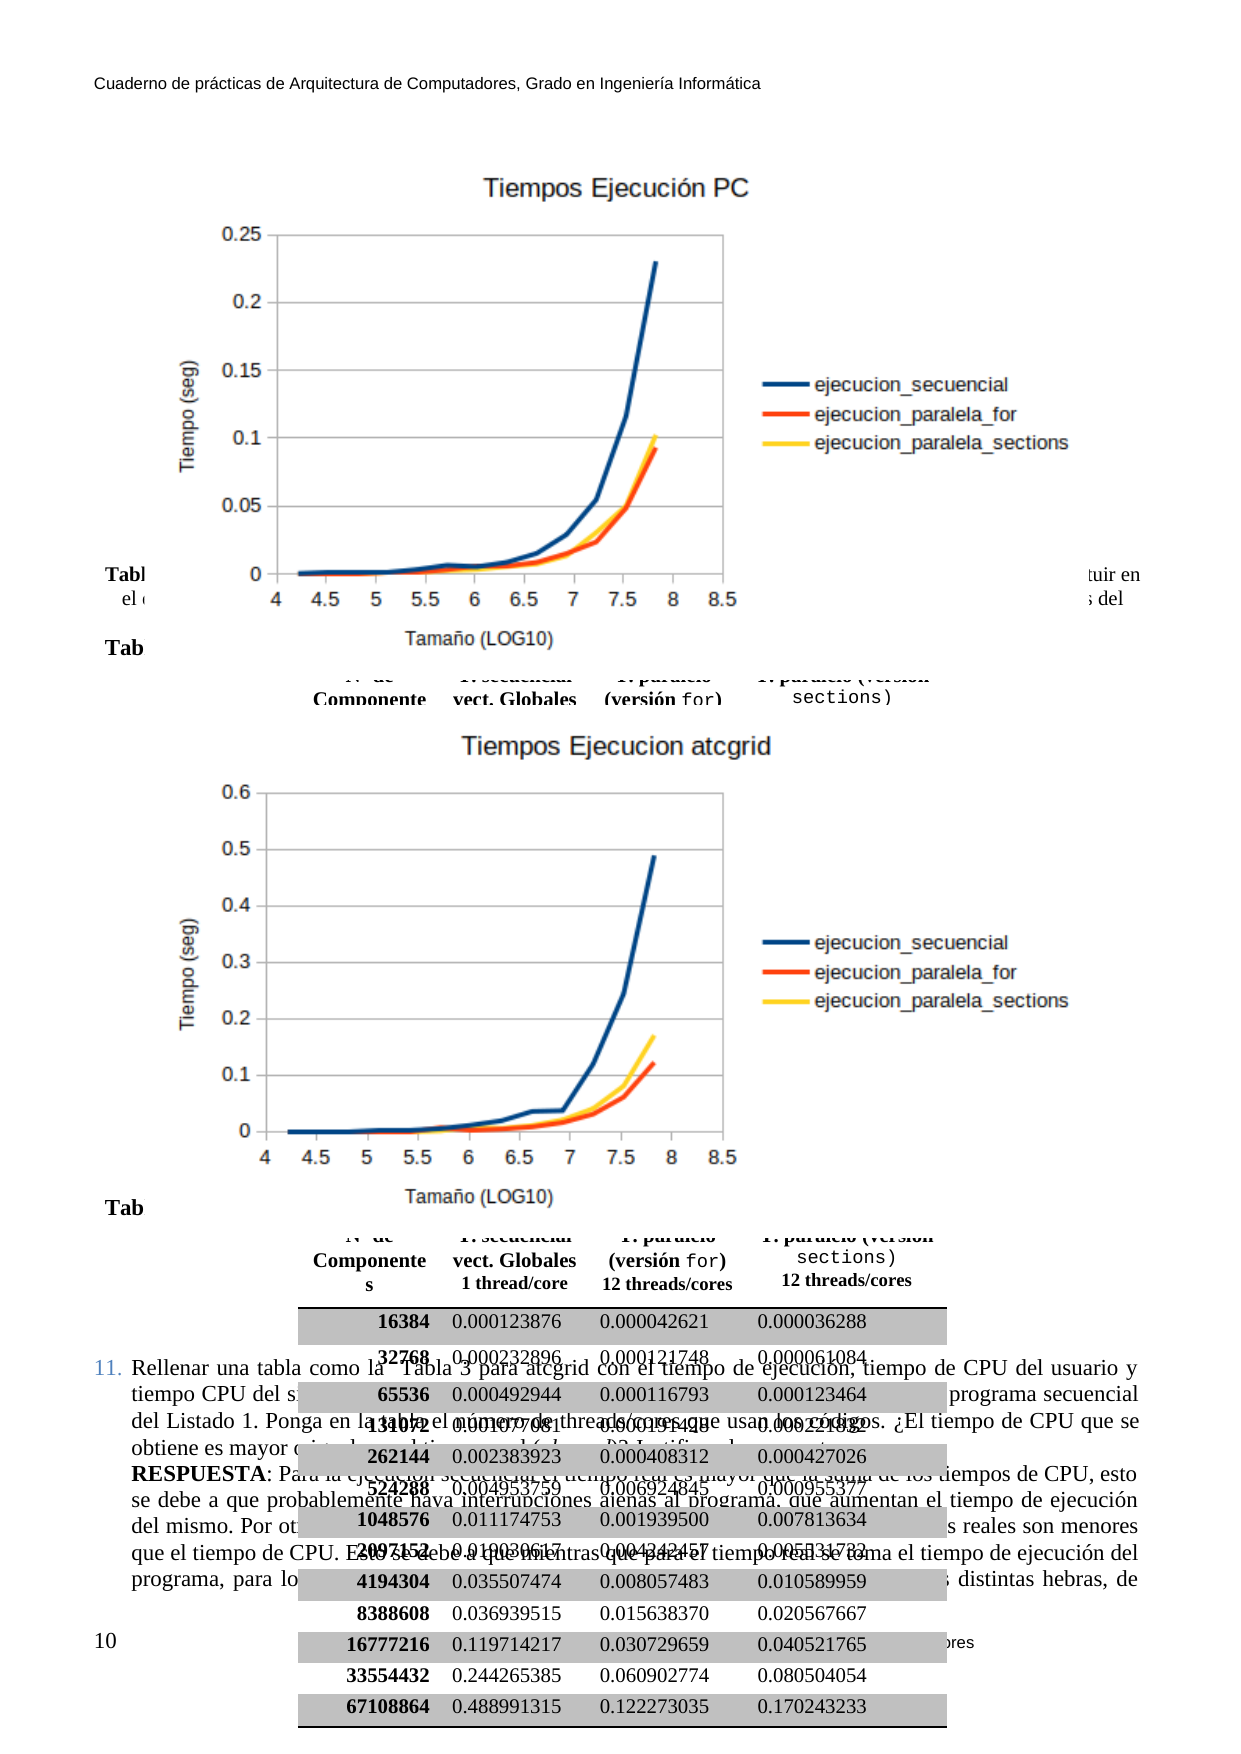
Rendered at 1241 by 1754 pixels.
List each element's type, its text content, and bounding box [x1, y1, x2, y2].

table_cell 0.004242457 [588, 1538, 746, 1569]
table_cell 0.488991315 [441, 1694, 588, 1726]
table_cell 0.030729659 [588, 1632, 746, 1663]
table_cell 0.006924845 [588, 1476, 746, 1507]
table_cell 0.000123464 [746, 1382, 947, 1413]
table_cell 0.002383923 [441, 1444, 588, 1476]
table_cell 0.000221832 [746, 1413, 947, 1444]
table_cell 0.001939500 [588, 1507, 746, 1538]
table_cell 0.119714217 [441, 1632, 588, 1663]
table_cell 0.000116793 [588, 1382, 746, 1413]
table_cell 131072 [298, 1413, 441, 1444]
table_cell 0.080504054 [746, 1663, 947, 1694]
table_header T. paralelo (versión sections) 12 threads/cores [746, 1238, 947, 1307]
table_cell 262144 [298, 1444, 441, 1476]
table_header T. secuencial vect. Globales 1 thread/core [441, 1238, 588, 1307]
table_cell 0.020567667 [746, 1601, 947, 1632]
table_cell 0.035507474 [441, 1569, 588, 1601]
table_cell 0.122273035 [588, 1694, 746, 1726]
table_header T. secuencial vect. Globales 1 thread/core [441, 680, 588, 705]
table_cell 0.036939515 [441, 1601, 588, 1632]
table_cell 67108864 [298, 1694, 441, 1726]
table_cell 2097152 [298, 1538, 441, 1569]
table_header Nº de Componentes [298, 680, 441, 705]
table_cell 0.170243233 [746, 1694, 947, 1726]
table_cell 524288 [298, 1476, 441, 1507]
table_cell 65536 [298, 1382, 441, 1413]
table_cell 0.000408312 [588, 1444, 746, 1476]
table_cell 0.244265385 [441, 1663, 588, 1694]
table_header T. paralelo (versión for) 4 threads/cores [589, 680, 737, 705]
table_cell 0.000042621 [588, 1309, 746, 1345]
table_cell Tabla PC Tabla atcgrid [93, 680, 1152, 1754]
table_cell 0.060902774 [588, 1663, 746, 1694]
table_cell 0.011174753 [441, 1507, 588, 1538]
table_cell 16384 [298, 1309, 441, 1345]
table_cell 0.007813634 [746, 1507, 947, 1538]
picture [144, 705, 1090, 1238]
table_cell 0.000427026 [746, 1444, 947, 1476]
table_cell 16777216 [298, 1632, 441, 1663]
table_cell 4194304 [298, 1569, 441, 1601]
table_cell 0.001077081 [441, 1413, 588, 1444]
table_cell 33554432 [298, 1663, 441, 1694]
picture [144, 147, 1090, 680]
table_header T. paralelo (versión for) 12 threads/cores [588, 1238, 746, 1307]
table_cell 8388608 [298, 1601, 441, 1632]
table_cell 0.000492944 [441, 1382, 588, 1413]
table_cell 32768 [298, 1345, 441, 1382]
table_cell 0.004953759 [441, 1476, 588, 1507]
table_cell 0.005531732 [746, 1538, 947, 1569]
table_cell 0.040521765 [746, 1632, 947, 1663]
table_cell 0.000123876 [441, 1309, 588, 1345]
table_cell 0.008057483 [588, 1569, 746, 1601]
table_header Nº de Componentes [298, 1238, 441, 1307]
table_cell 0.015638370 [588, 1601, 746, 1632]
table_cell 0.000232896 [441, 1345, 588, 1382]
table_cell 0.019030617 [441, 1538, 588, 1569]
table_cell 0.000036288 [746, 1309, 947, 1345]
table_cell 0.000955377 [746, 1476, 947, 1507]
table_cell Tabla PC Tabla atcgrid [1090, 634, 1152, 679]
table_cell 0.000121748 [588, 1345, 746, 1382]
table_cell 0.010589959 [746, 1569, 947, 1601]
table_header T. paralelo (versión sections) 4 threads/cores [738, 680, 947, 705]
table_cell 0.000191428 [588, 1413, 746, 1444]
table_cell Tabla PC Tabla atcgrid [93, 634, 144, 679]
table_cell 0.000061084 [746, 1345, 947, 1382]
table_cell 1048576 [298, 1507, 441, 1538]
